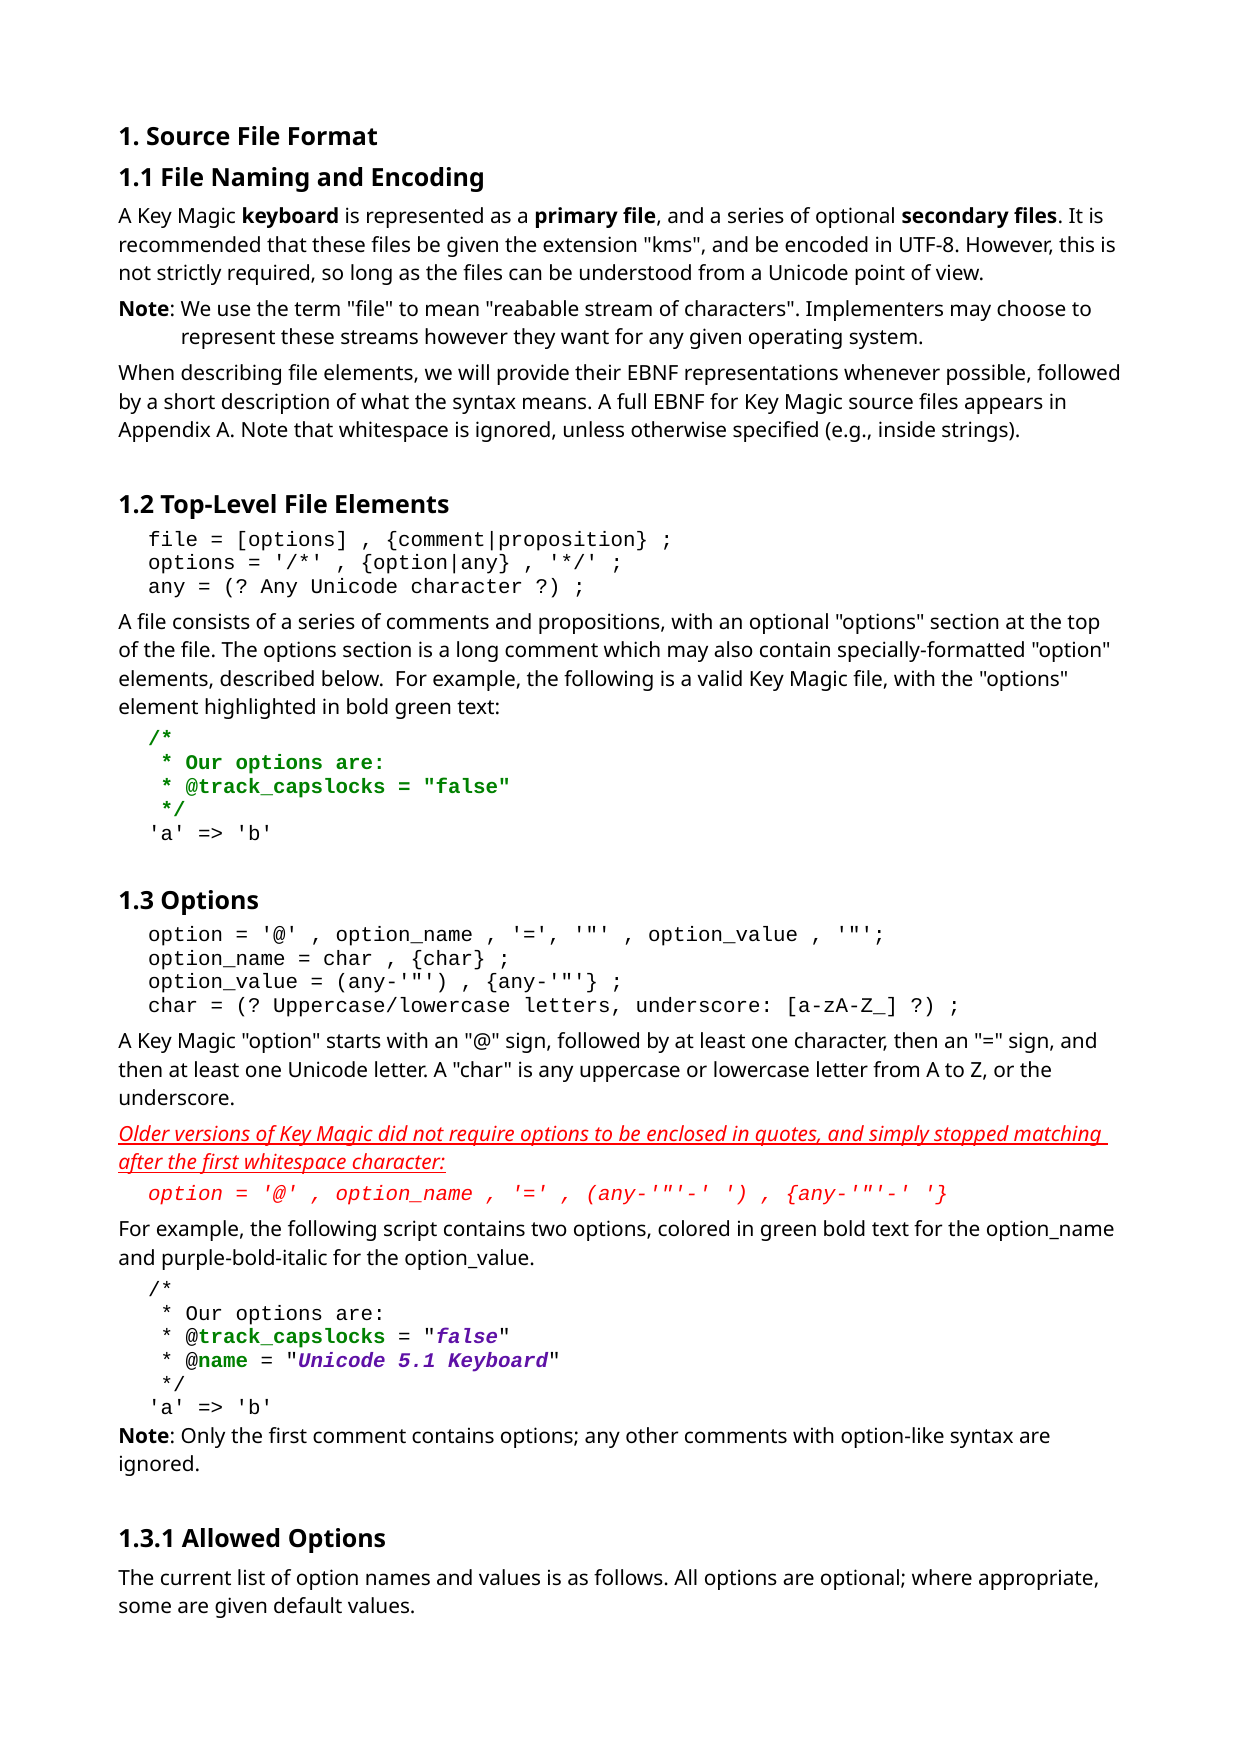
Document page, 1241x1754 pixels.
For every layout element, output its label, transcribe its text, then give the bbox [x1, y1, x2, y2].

text * @track_capslocks = "false" [148, 776, 1122, 799]
text /* [148, 728, 1122, 752]
text Note: Only the first comment contains options; any other comments with option-like syntax are ignored. [118, 1421, 1122, 1478]
text 'a' => 'b' [148, 823, 1122, 847]
text Note: We use the term "file" to mean "reabable stream of characters". Implementers may choose to represent these streams however they want for any given operating system. [118, 294, 1122, 351]
text option_name = char , {char} ; [148, 948, 1122, 971]
text char = (? Uppercase/lowercase letters, underscore: [a-zA-Z_] ?) ; [148, 995, 1122, 1019]
text 1.1 File Naming and Encoding [118, 160, 1122, 194]
text * @name = "Unicode 5.1 Keyboard" [148, 1350, 1122, 1373]
text option = '@' , option_name , '=', '"' , option_value , '"'; [148, 924, 1122, 948]
text option_value = (any-'"') , {any-'"'} ; [148, 971, 1122, 995]
text */ [148, 799, 1122, 823]
text 1.2 Top-Level File Elements [118, 487, 1122, 521]
text * @track_capslocks = "false" [148, 1326, 1122, 1350]
text The current list of option names and values is as follows. All options are optional; where appropriate, some are given default values. [118, 1563, 1122, 1619]
text options = '/*' , {option|any} , '*/' ; [148, 552, 1122, 576]
text 'a' => 'b' [148, 1397, 1122, 1421]
text /* [148, 1279, 1122, 1303]
text file = [options] , {comment|proposition} ; [148, 529, 1122, 552]
text */ [148, 1373, 1122, 1397]
text A Key Magic keyboard is represented as a primary file, and a series of optional secondary files. It is recommended that these files be given the extension "kms", and be encoded in UTF-8. However, this is not strictly required, so long as the files can be understood from a Unicode point of view. [118, 201, 1122, 287]
text any = (? Any Unicode character ?) ; [148, 576, 1122, 600]
text For example, the following script contains two options, colored in green bold text for the option_name and purple-bold-italic for the option_value. [118, 1214, 1122, 1271]
text A Key Magic "option" starts with an "@" sign, followed by at least one character, then an "=" sign, and then at least one Unicode letter. A "char" is any uppercase or lowercase letter from A to Z, or the underscore. [118, 1026, 1122, 1112]
text 1. Source File Format [118, 118, 1122, 152]
text A file consists of a series of comments and propositions, with an optional "options" section at the top of the file. The options section is a long comment which may also contain specially-formatted "option" elements, described below. For example, the following is a valid Key Magic file, with the "options" element highlighted in bold green text: [118, 607, 1122, 721]
text When describing file elements, we will provide their EBNF representations whenever possible, followed by a short description of what the syntax means. A full EBNF for Key Magic source files appears in Appendix A. Note that whitespace is ignored, unless otherwise specified (e.g., inside strings). [118, 358, 1122, 444]
text option = '@' , option_name , '=' , (any-'"'-' ') , {any-'"'-' '} [148, 1183, 1122, 1207]
text 1.3 Options [118, 883, 1122, 917]
text * Our options are: [148, 752, 1122, 776]
text * Our options are: [148, 1303, 1122, 1326]
text 1.3.1 Allowed Options [118, 1521, 1122, 1555]
text Older versions of Key Magic did not require options to be enclosed in quotes, and simply stopped matching after the first whitespace character: [118, 1119, 1122, 1176]
